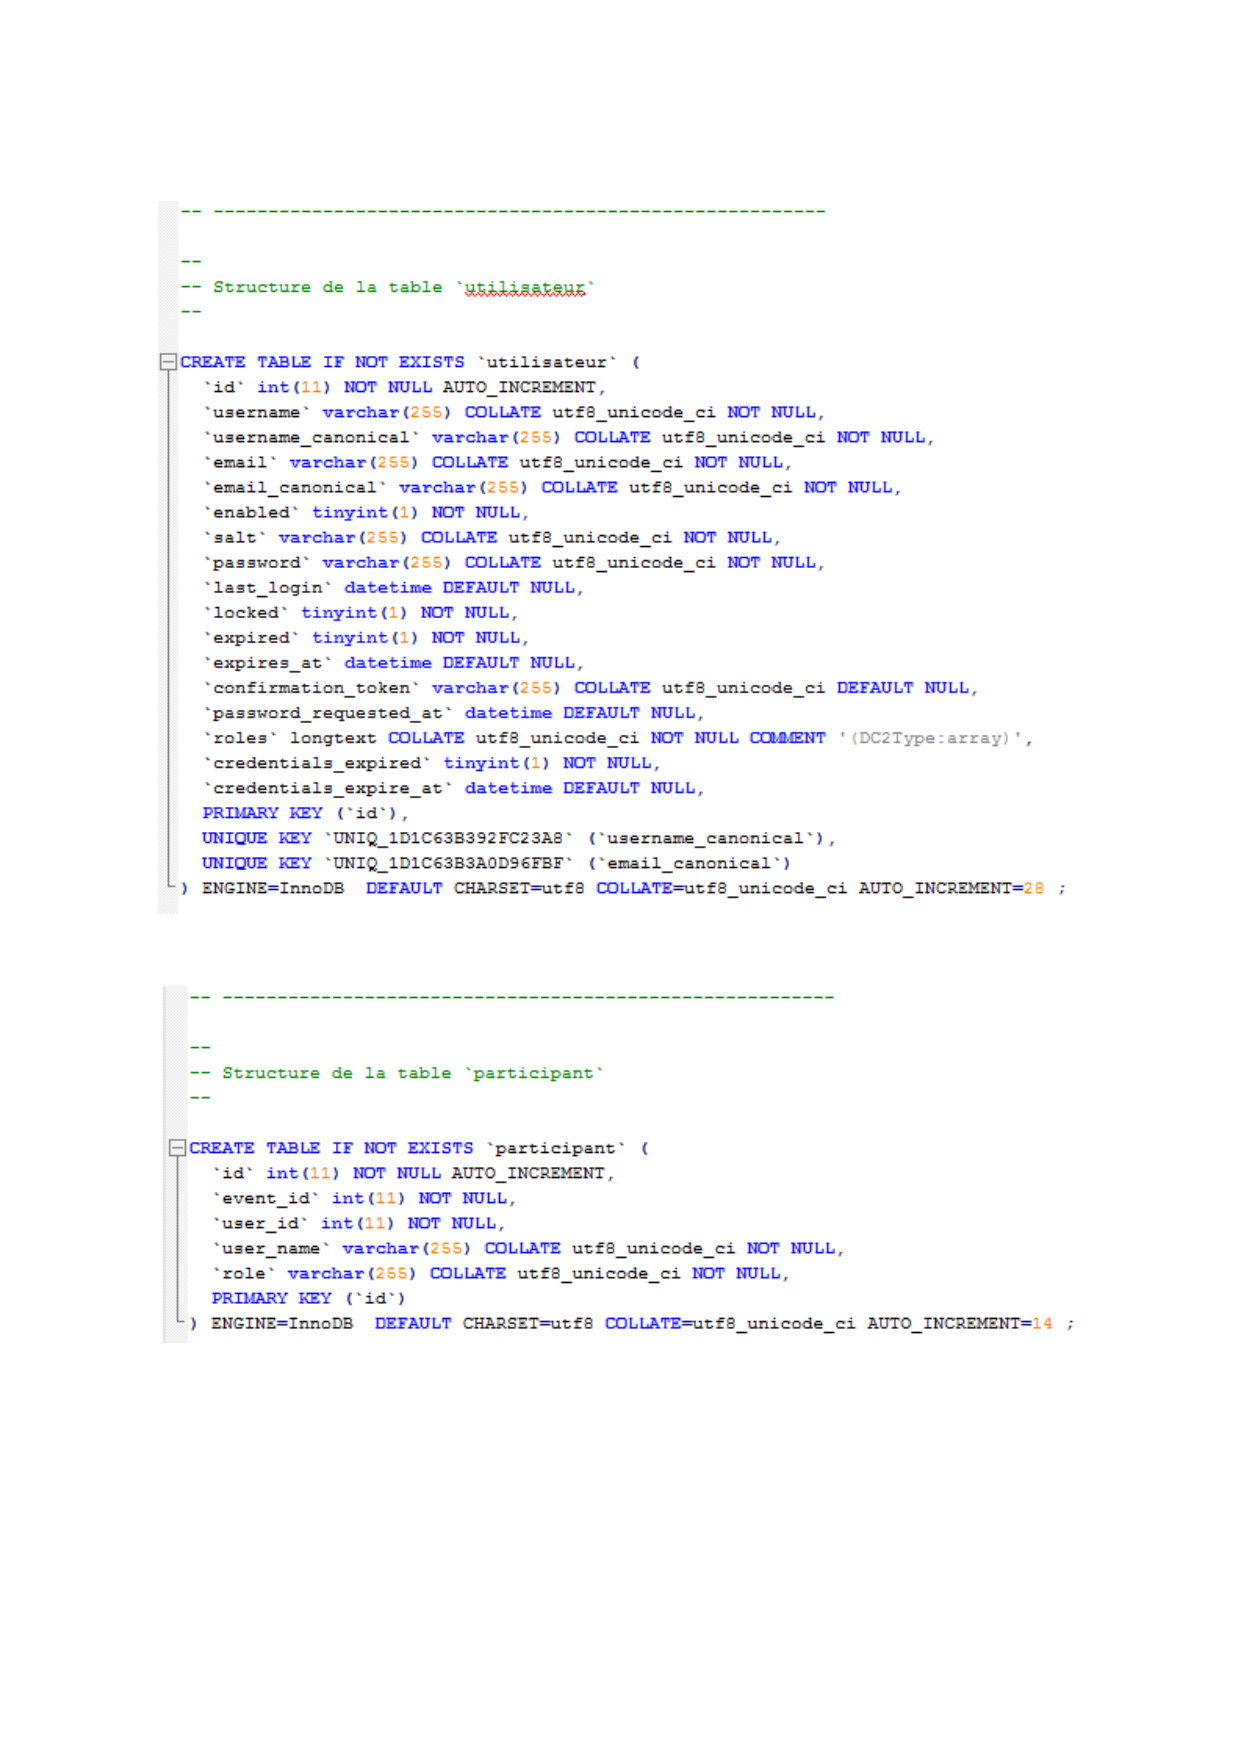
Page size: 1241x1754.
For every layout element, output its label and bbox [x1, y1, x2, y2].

picture [157, 201, 1069, 914]
picture [163, 986, 1082, 1343]
